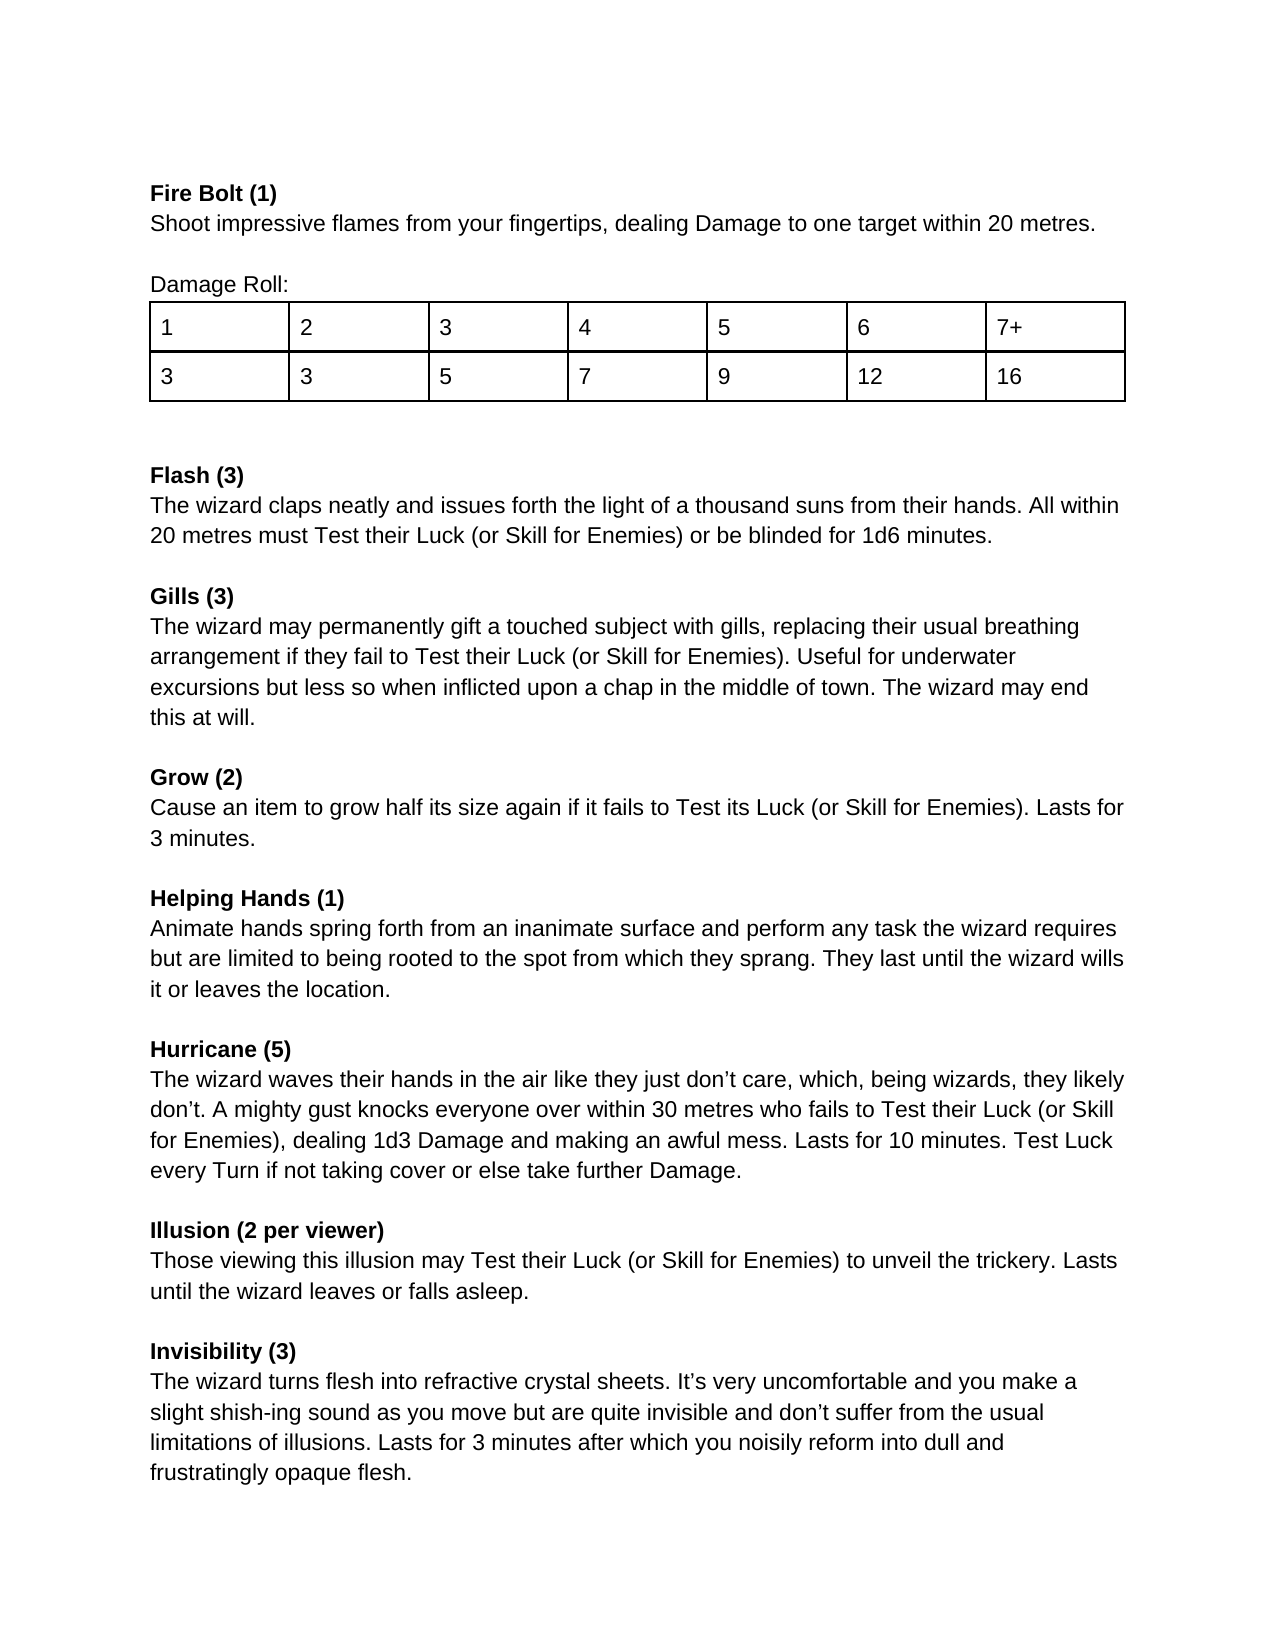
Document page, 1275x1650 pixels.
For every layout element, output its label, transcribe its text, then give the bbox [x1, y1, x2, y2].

text Fire Bolt (1) [150, 180, 1125, 207]
table_header 6 [848, 303, 985, 350]
text Illusion (2 per viewer) [150, 1217, 1125, 1244]
table_cell 3 [290, 353, 428, 399]
table_header 2 [290, 303, 428, 350]
text Hurricane (5) [150, 1036, 1125, 1062]
text Invisibility (3) [150, 1338, 1125, 1364]
text Animate hands spring forth from an inanimate surface and perform any task the wizard requires but are limited to being rooted to the spot from which they sprang. They last until the wizard wills it or leaves the location. [150, 915, 1125, 1002]
text Helping Hands (1) [150, 885, 1125, 911]
table_cell 12 [848, 353, 985, 399]
table_cell 7 [569, 353, 706, 399]
text The wizard waves their hands in the air like they just don’t care, which, being wizards, they likely don’t. A mighty gust knocks everyone over within 30 metres who fails to Test their Luck (or Skill for Enemies), dealing 1d3 Damage and making an awful mess. Lasts for 10 minutes. Test Luck every Turn if not taking cover or else take further Damage. [150, 1066, 1125, 1183]
table_header 4 [569, 303, 706, 350]
text Those viewing this illusion may Test their Luck (or Skill for Enemies) to unveil the trickery. Lasts until the wizard leaves or falls asleep. [150, 1247, 1125, 1304]
table_header 7+ [987, 303, 1124, 350]
table_cell 5 [430, 353, 567, 399]
text Flash (3) [150, 462, 1125, 488]
text The wizard claps neatly and issues forth the light of a thousand suns from their hands. All within 20 metres must Test their Luck (or Skill for Enemies) or be blinded for 1d6 minutes. [150, 492, 1125, 549]
table_header 3 [430, 303, 567, 350]
text Gills (3) [150, 583, 1125, 609]
table_header 5 [708, 303, 846, 350]
table_cell 16 [987, 353, 1124, 399]
table_cell 3 [151, 353, 288, 399]
text Shoot impressive flames from your fingertips, dealing Damage to one target within 20 metres. [150, 210, 1125, 237]
table_cell 9 [708, 353, 846, 399]
text Damage Roll: [150, 271, 1125, 297]
text Cause an item to grow half its size again if it fails to Test its Luck (or Skill for Enemies). Lasts for 3 minutes. [150, 794, 1125, 851]
text The wizard turns flesh into refractive crystal sheets. It’s very uncomfortable and you make a slight shish-ing sound as you move but are quite invisible and don’t suffer from the usual limitations of illusions. Lasts for 3 minutes after which you noisily reform into dull and frustratingly opaque flesh. [150, 1368, 1125, 1485]
table_header 1 [151, 303, 288, 350]
text Grow (2) [150, 764, 1125, 791]
text The wizard may permanently gift a touched subject with gills, replacing their usual breathing arrangement if they fail to Test their Luck (or Skill for Enemies). Useful for underwater excursions but less so when inflicted upon a chap in the middle of town. The wizard may end this at will. [150, 613, 1125, 730]
